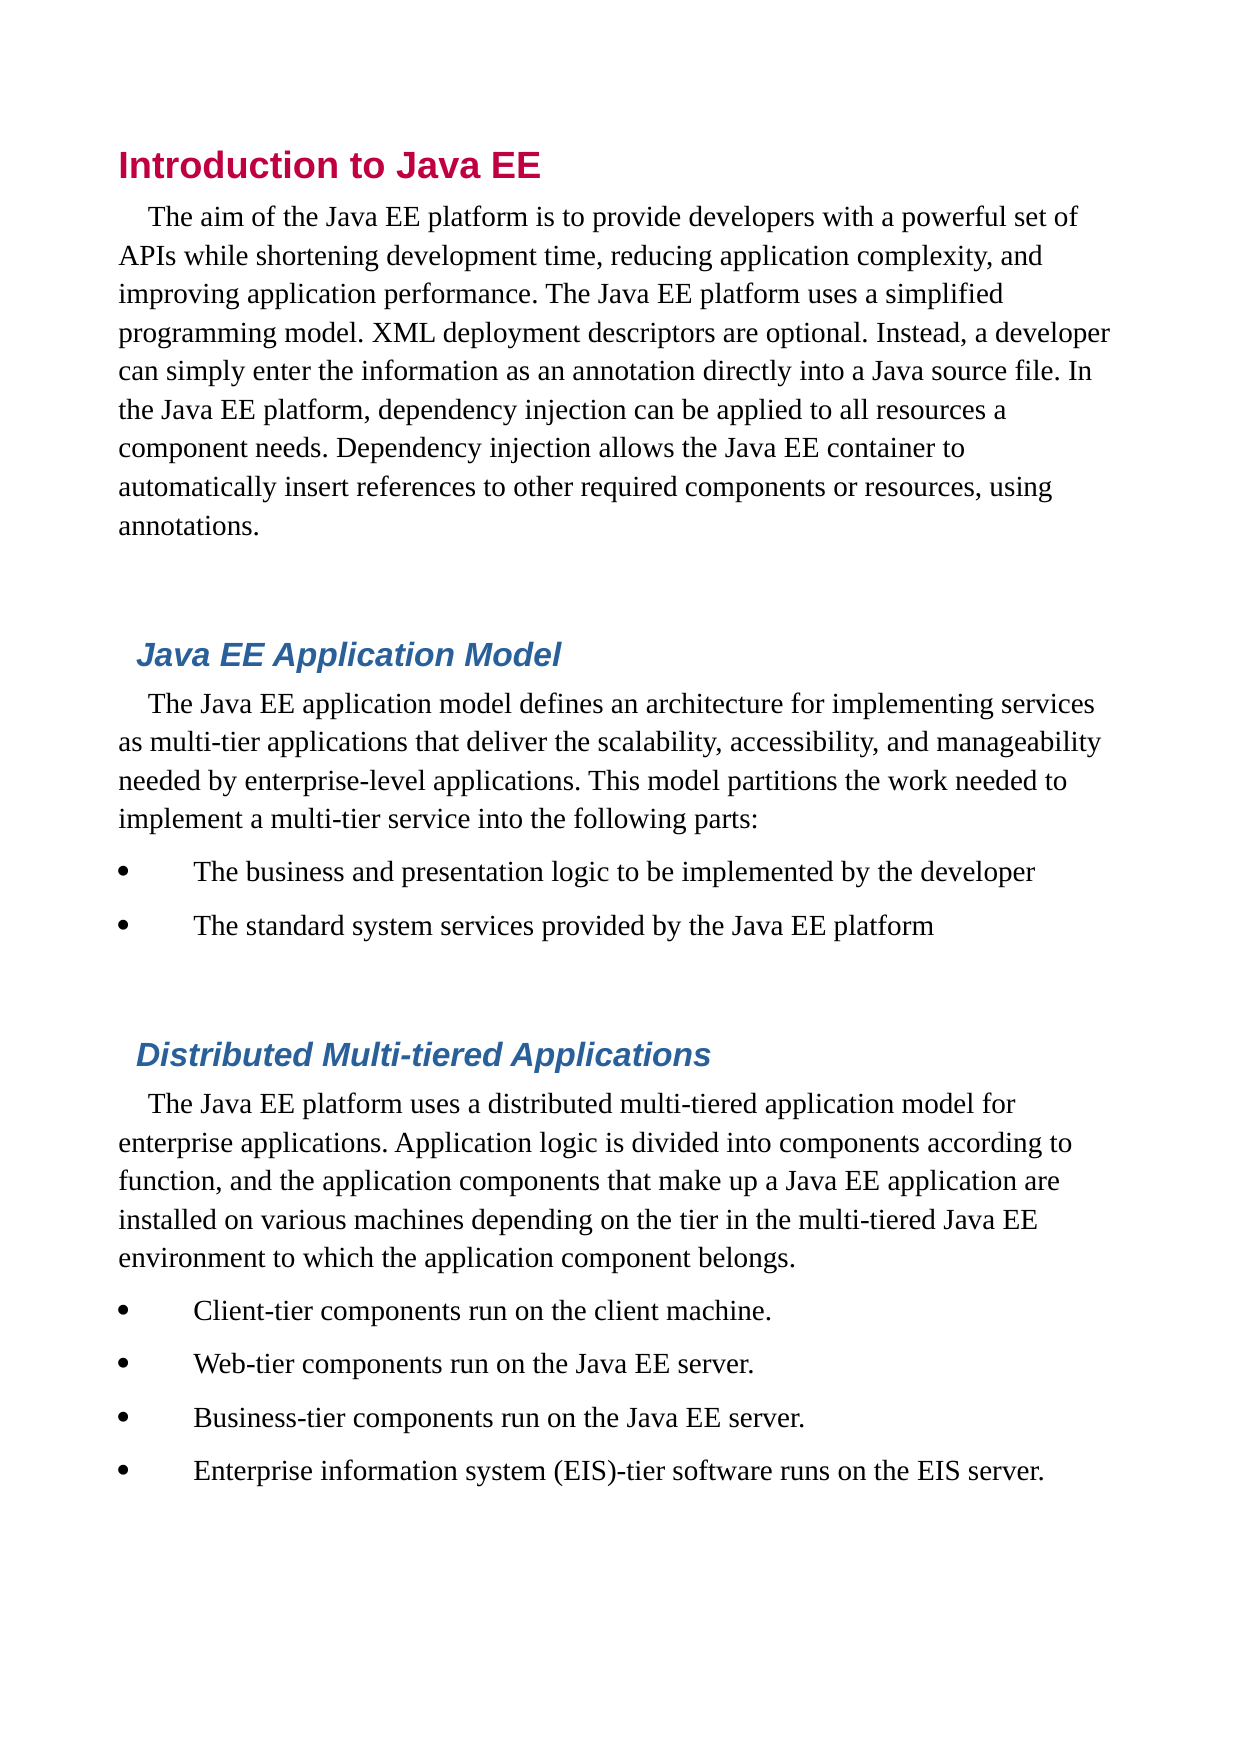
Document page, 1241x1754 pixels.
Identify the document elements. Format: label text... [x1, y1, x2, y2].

list The business and presentation logic to be implemented by the developer [118, 854, 1122, 888]
text The Java EE application model defines an architecture for implementing services as multi-tier applications that deliver the scalability, accessibility, and manageability needed by enterprise-level applications. This model partitions the work needed to implement a multi-tier service into the following parts: [118, 686, 1122, 835]
text The aim of the Java EE platform is to provide developers with a powerful set of APIs while shortening development time, reducing application complexity, and improving application performance. The Java EE platform uses a simplified programming model. XML deployment descriptors are optional. Instead, a developer can simply enter the information as an annotation directly into a Java source file. In the Java EE platform, dependency injection can be applied to all resources a component needs. Dependency injection allows the Java EE container to automatically insert references to other required components or resources, using annotations. [118, 199, 1122, 541]
list Client-tier components run on the client machine. [118, 1293, 1122, 1327]
subtitle Introduction to Java EE [118, 143, 1122, 187]
text The Java EE platform uses a distributed multi-tiered application model for enterprise applications. Application logic is divided into components according to function, and the application components that make up a Java EE application are installed on various machines depending on the tier in the multi-tiered Java EE environment to which the application component belongs. [118, 1086, 1122, 1274]
list The standard system services provided by the Java EE platform [118, 908, 1122, 941]
list Web-tier components run on the Java EE server. [118, 1347, 1122, 1380]
list Enterprise information system (EIS)-tier software runs on the EIS server. [118, 1453, 1122, 1487]
subtitle Distributed Multi-tiered Applications [136, 1035, 1122, 1074]
subtitle Java EE Application Model [136, 635, 1122, 673]
list Business-tier components run on the Java EE server. [118, 1400, 1122, 1433]
